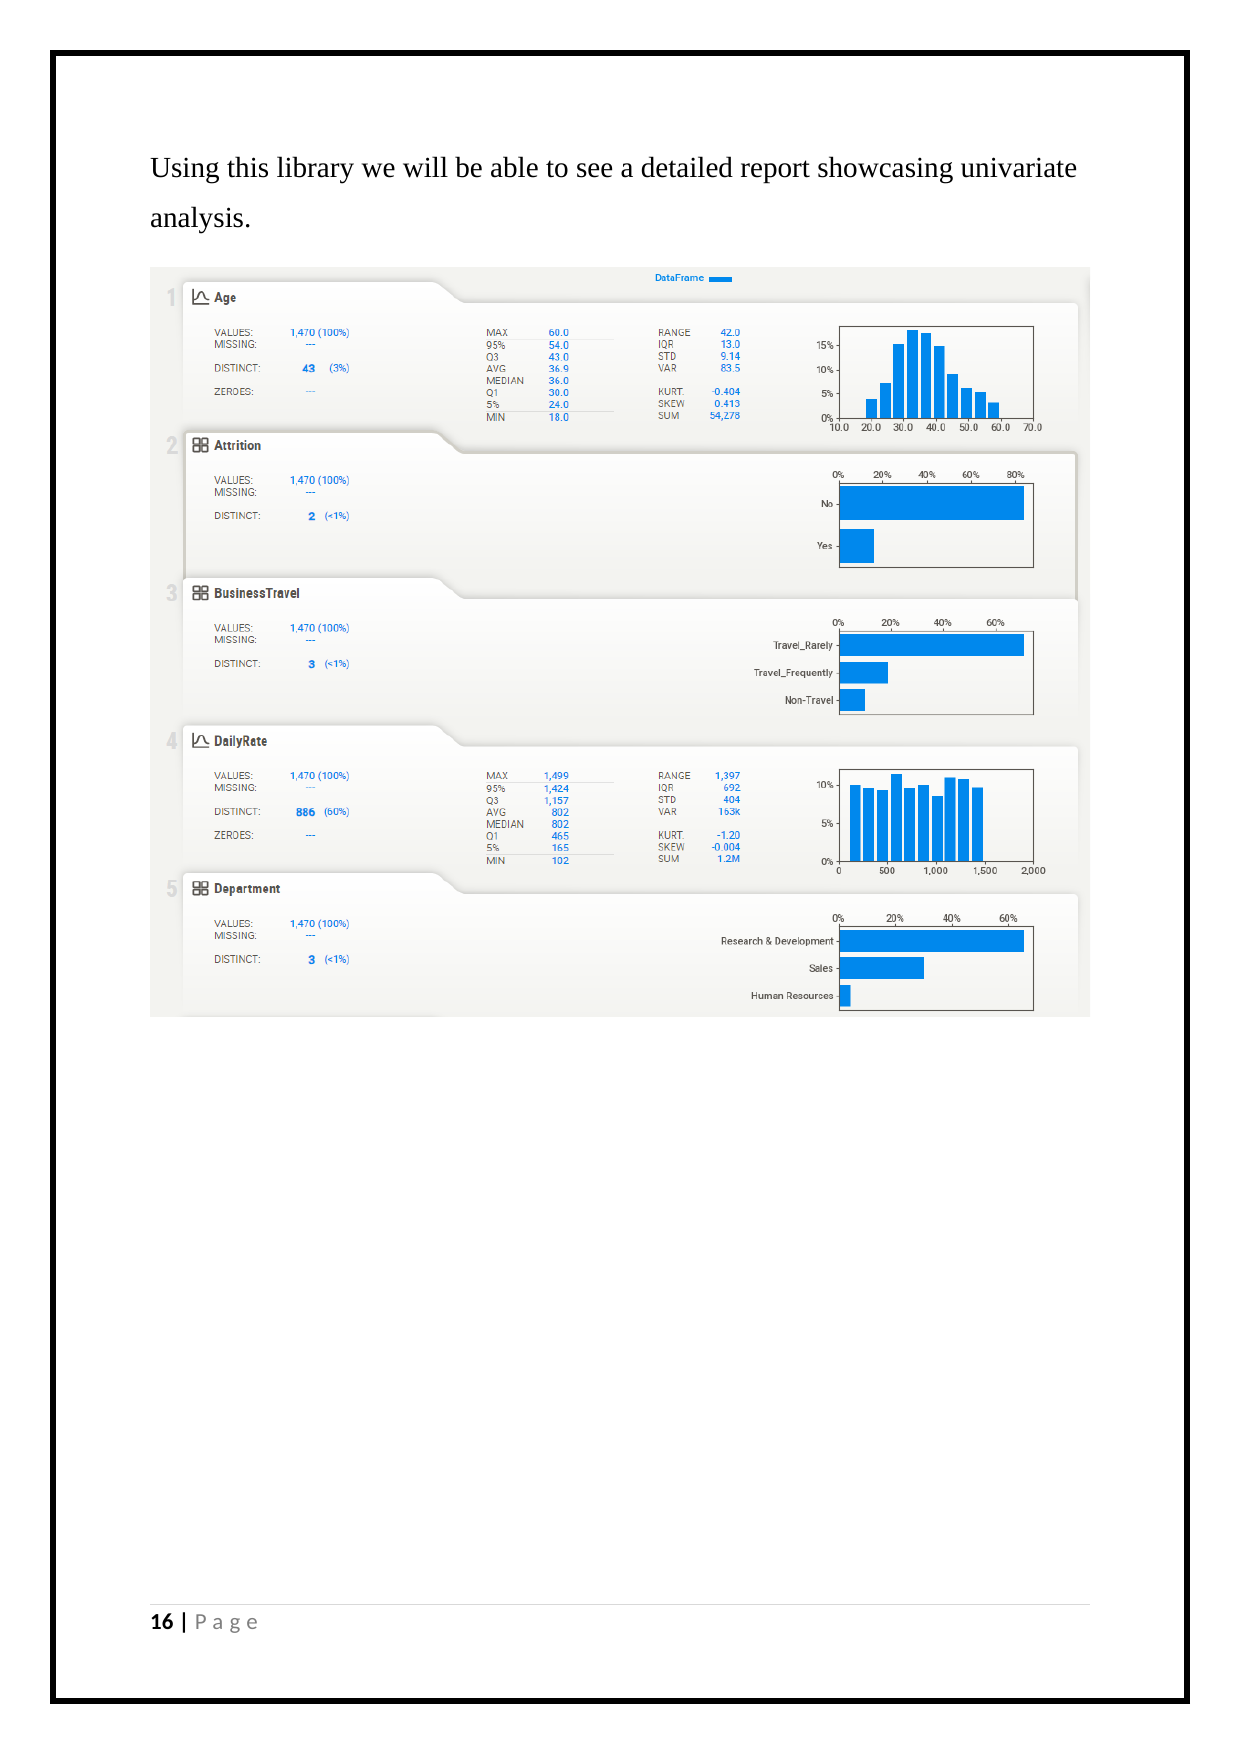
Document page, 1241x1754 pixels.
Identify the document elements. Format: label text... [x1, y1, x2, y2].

text Using this library we will be able to see a detailed report showcasing univariate analysis. [150, 150, 1090, 234]
